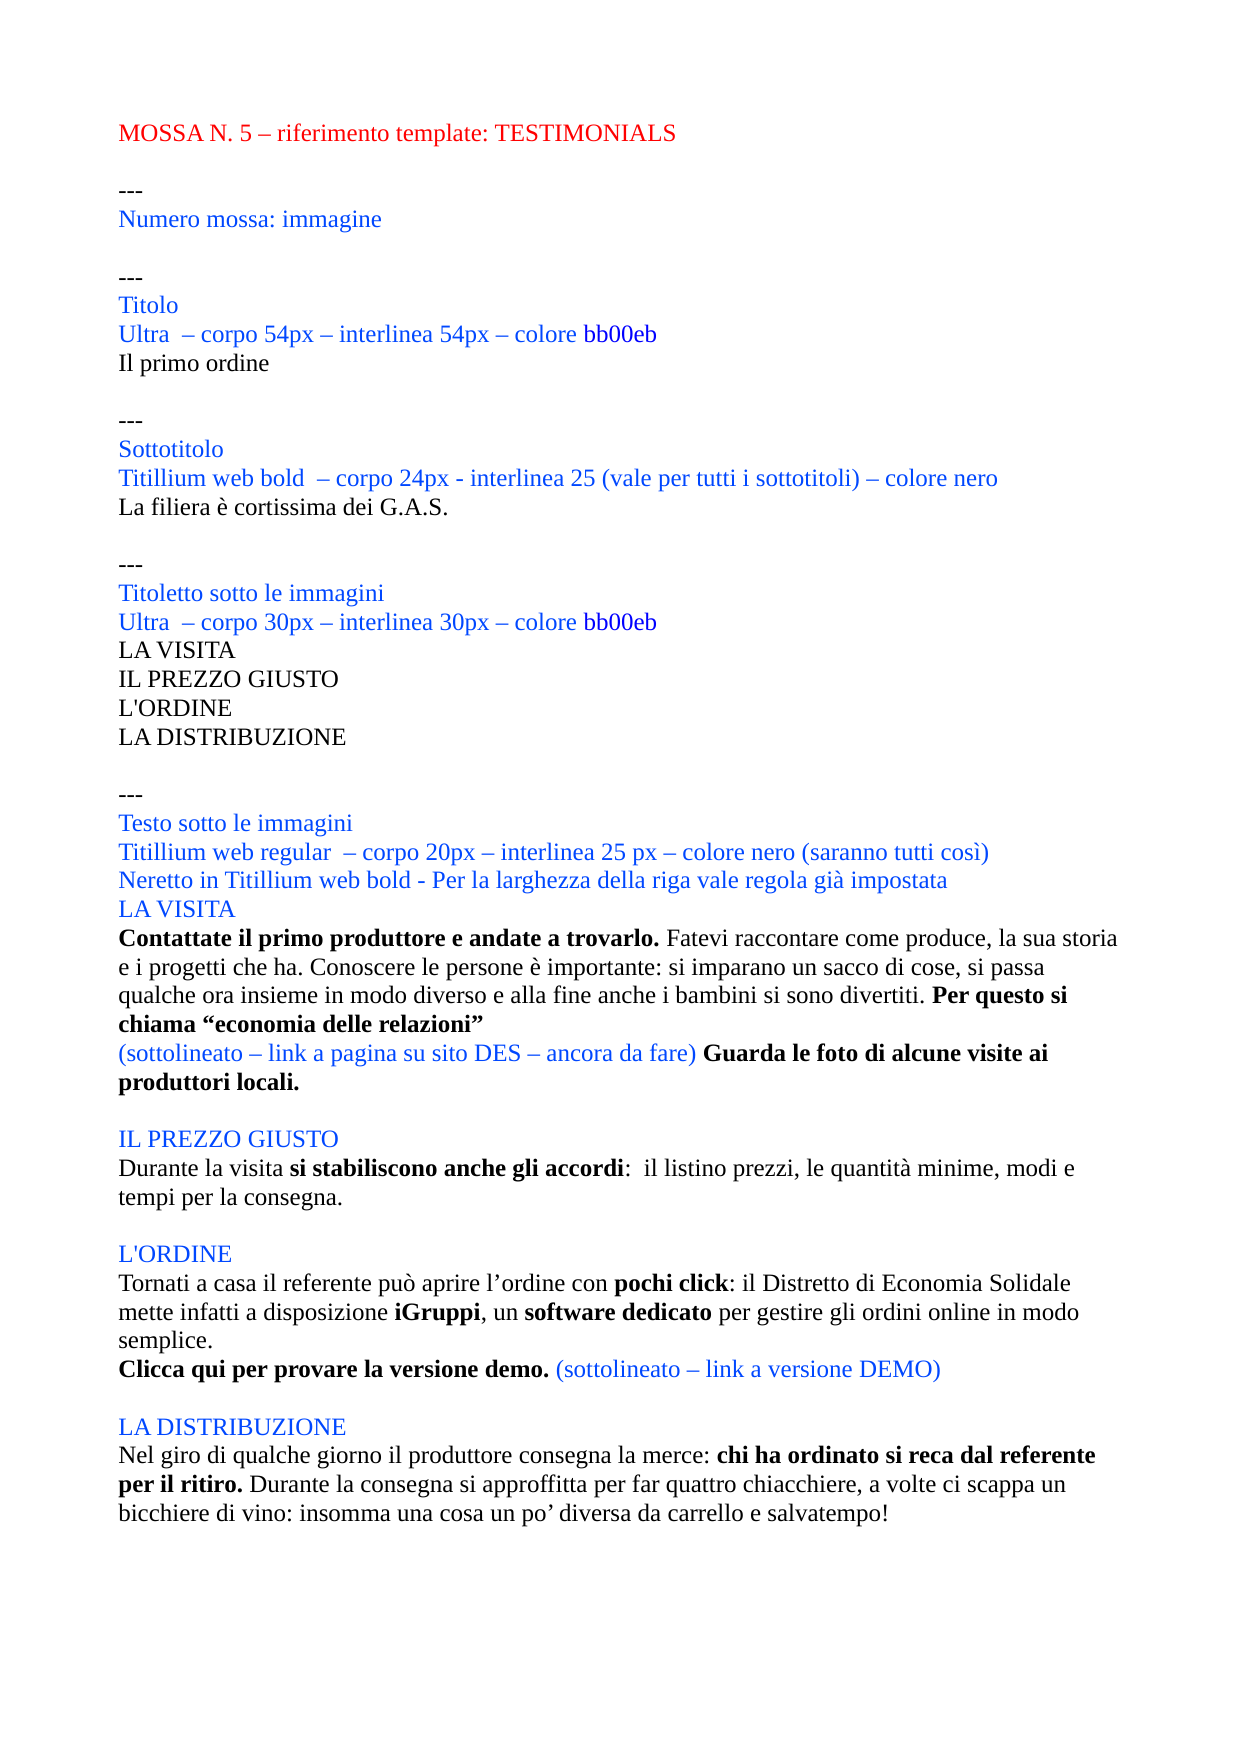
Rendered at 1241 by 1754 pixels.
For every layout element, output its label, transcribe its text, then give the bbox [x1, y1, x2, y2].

text --- [118, 779, 1122, 808]
text Tornati a casa il referente può aprire l’ordine con pochi click: il Distretto di Economia Solidale mette infatti a disposizione iGruppi, un software dedicato per gestire gli ordini online in modo semplice. [118, 1268, 1122, 1354]
text La filiera è cortissima dei G.A.S. [118, 492, 1122, 521]
text Sottotitolo [118, 434, 1122, 463]
text IL PREZZO GIUSTO [118, 664, 1122, 693]
text Clicca qui per provare la versione demo. (sottolineato – link a versione DEMO) [118, 1354, 1122, 1383]
text (sottolineato – link a pagina su sito DES – ancora da fare) Guarda le foto di alcune visite ai produttori locali. [118, 1038, 1122, 1096]
text Titoletto sotto le immagini [118, 578, 1122, 607]
text L'ORDINE [118, 693, 1122, 722]
text --- [118, 262, 1122, 291]
text --- [118, 549, 1122, 578]
text per il ritiro. Durante la consegna si approffitta per far quattro chiacchiere, a volte ci scappa un bicchiere di vino: insomma una cosa un po’ diversa da carrello e salvatempo! [118, 1469, 1122, 1527]
text LA VISITA [118, 894, 1122, 923]
text Titolo [118, 291, 1122, 319]
text Neretto in Titillium web bold - Per la larghezza della riga vale regola già impostata [118, 866, 1122, 894]
text Titillium web regular – corpo 20px – interlinea 25 px – colore nero (saranno tutti così) [118, 837, 1122, 866]
text MOSSA N. 5 – riferimento template: TESTIMONIALS [118, 118, 1122, 147]
text Ultra – corpo 30px – interlinea 30px – colore bb00eb [118, 607, 1122, 636]
text LA DISTRIBUZIONE [118, 722, 1122, 751]
text --- [118, 176, 1122, 204]
text Numero mossa: immagine [118, 204, 1122, 233]
text Durante la visita si stabiliscono anche gli accordi: il listino prezzi, le quantità minime, modi e tempi per la consegna. [118, 1153, 1122, 1211]
text IL PREZZO GIUSTO [118, 1124, 1122, 1153]
text Il primo ordine [118, 348, 1122, 377]
text LA DISTRIBUZIONE [118, 1412, 1122, 1441]
text Contattate il primo produttore e andate a trovarlo. Fatevi raccontare come produce, la sua storia e i progetti che ha. Conoscere le persone è importante: si imparano un sacco di cose, si passa qualche ora insieme in modo diverso e alla fine anche i bambini si sono divertiti. Per questo si chiama “economia delle relazioni” [118, 923, 1122, 1038]
text --- [118, 406, 1122, 434]
text Nel giro di qualche giorno il produttore consegna la merce: chi ha ordinato si reca dal referente [118, 1441, 1122, 1469]
text Testo sotto le immagini [118, 808, 1122, 837]
text L'ORDINE [118, 1239, 1122, 1268]
text Ultra – corpo 54px – interlinea 54px – colore bb00eb [118, 319, 1122, 348]
text Titillium web bold – corpo 24px - interlinea 25 (vale per tutti i sottotitoli) – colore nero [118, 463, 1122, 492]
text LA VISITA [118, 636, 1122, 664]
